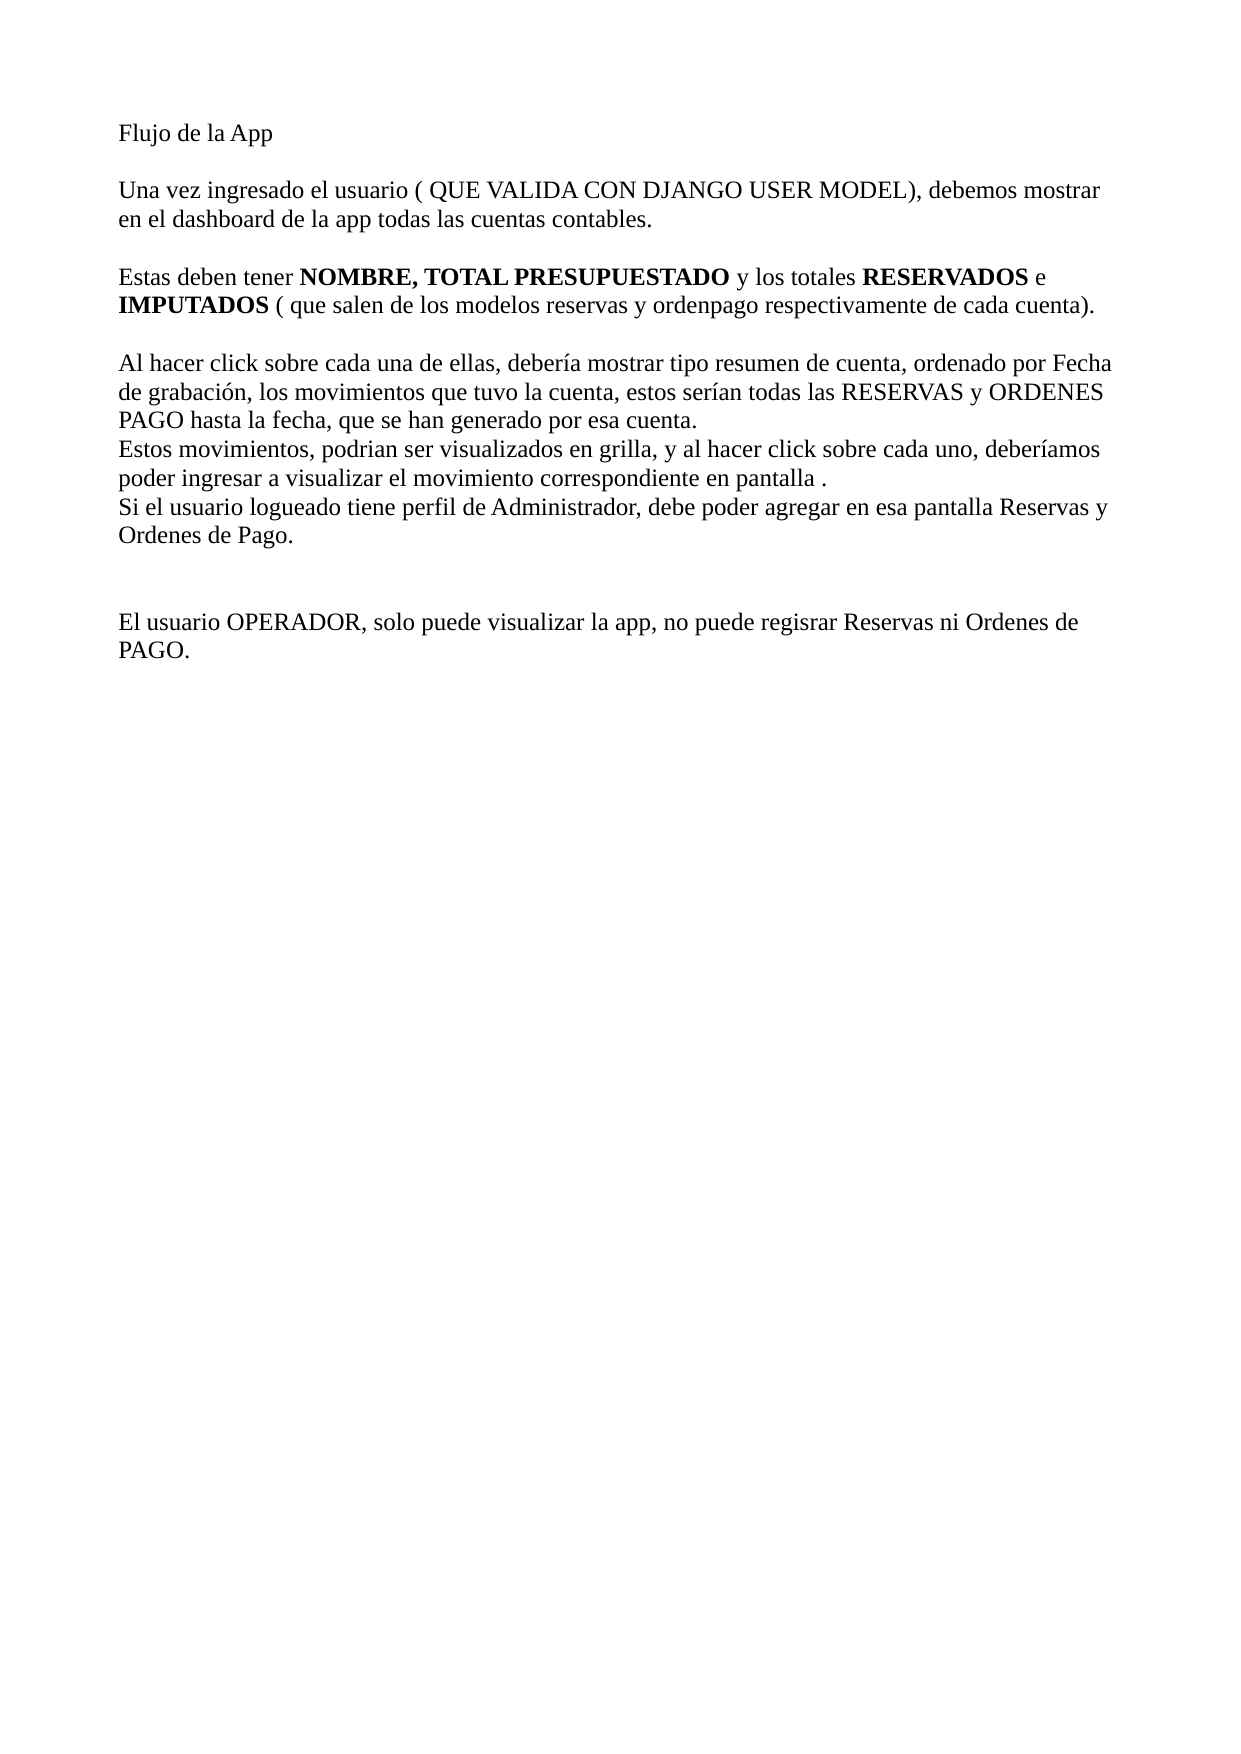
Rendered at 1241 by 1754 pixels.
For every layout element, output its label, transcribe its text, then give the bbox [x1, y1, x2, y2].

text Flujo de la App [118, 118, 1122, 147]
text Una vez ingresado el usuario ( QUE VALIDA CON DJANGO USER MODEL), debemos mostrar en el dashboard de la app todas las cuentas contables. [118, 176, 1122, 233]
text Estos movimientos, podrian ser visualizados en grilla, y al hacer click sobre cada uno, deberíamos poder ingresar a visualizar el movimiento correspondiente en pantalla . [118, 434, 1122, 492]
text Si el usuario logueado tiene perfil de Administrador, debe poder agregar en esa pantalla Reservas y Ordenes de Pago. [118, 492, 1122, 549]
text El usuario OPERADOR, solo puede visualizar la app, no puede regisrar Reservas ni Ordenes de PAGO. [118, 607, 1122, 664]
text Al hacer click sobre cada una de ellas, debería mostrar tipo resumen de cuenta, ordenado por Fecha de grabación, los movimientos que tuvo la cuenta, estos serían todas las RESERVAS y ORDENES PAGO hasta la fecha, que se han generado por esa cuenta. [118, 348, 1122, 434]
text Estas deben tener NOMBRE, TOTAL PRESUPUESTADO y los totales RESERVADOS e IMPUTADOS ( que salen de los modelos reservas y ordenpago respectivamente de cada cuenta). [118, 262, 1122, 319]
